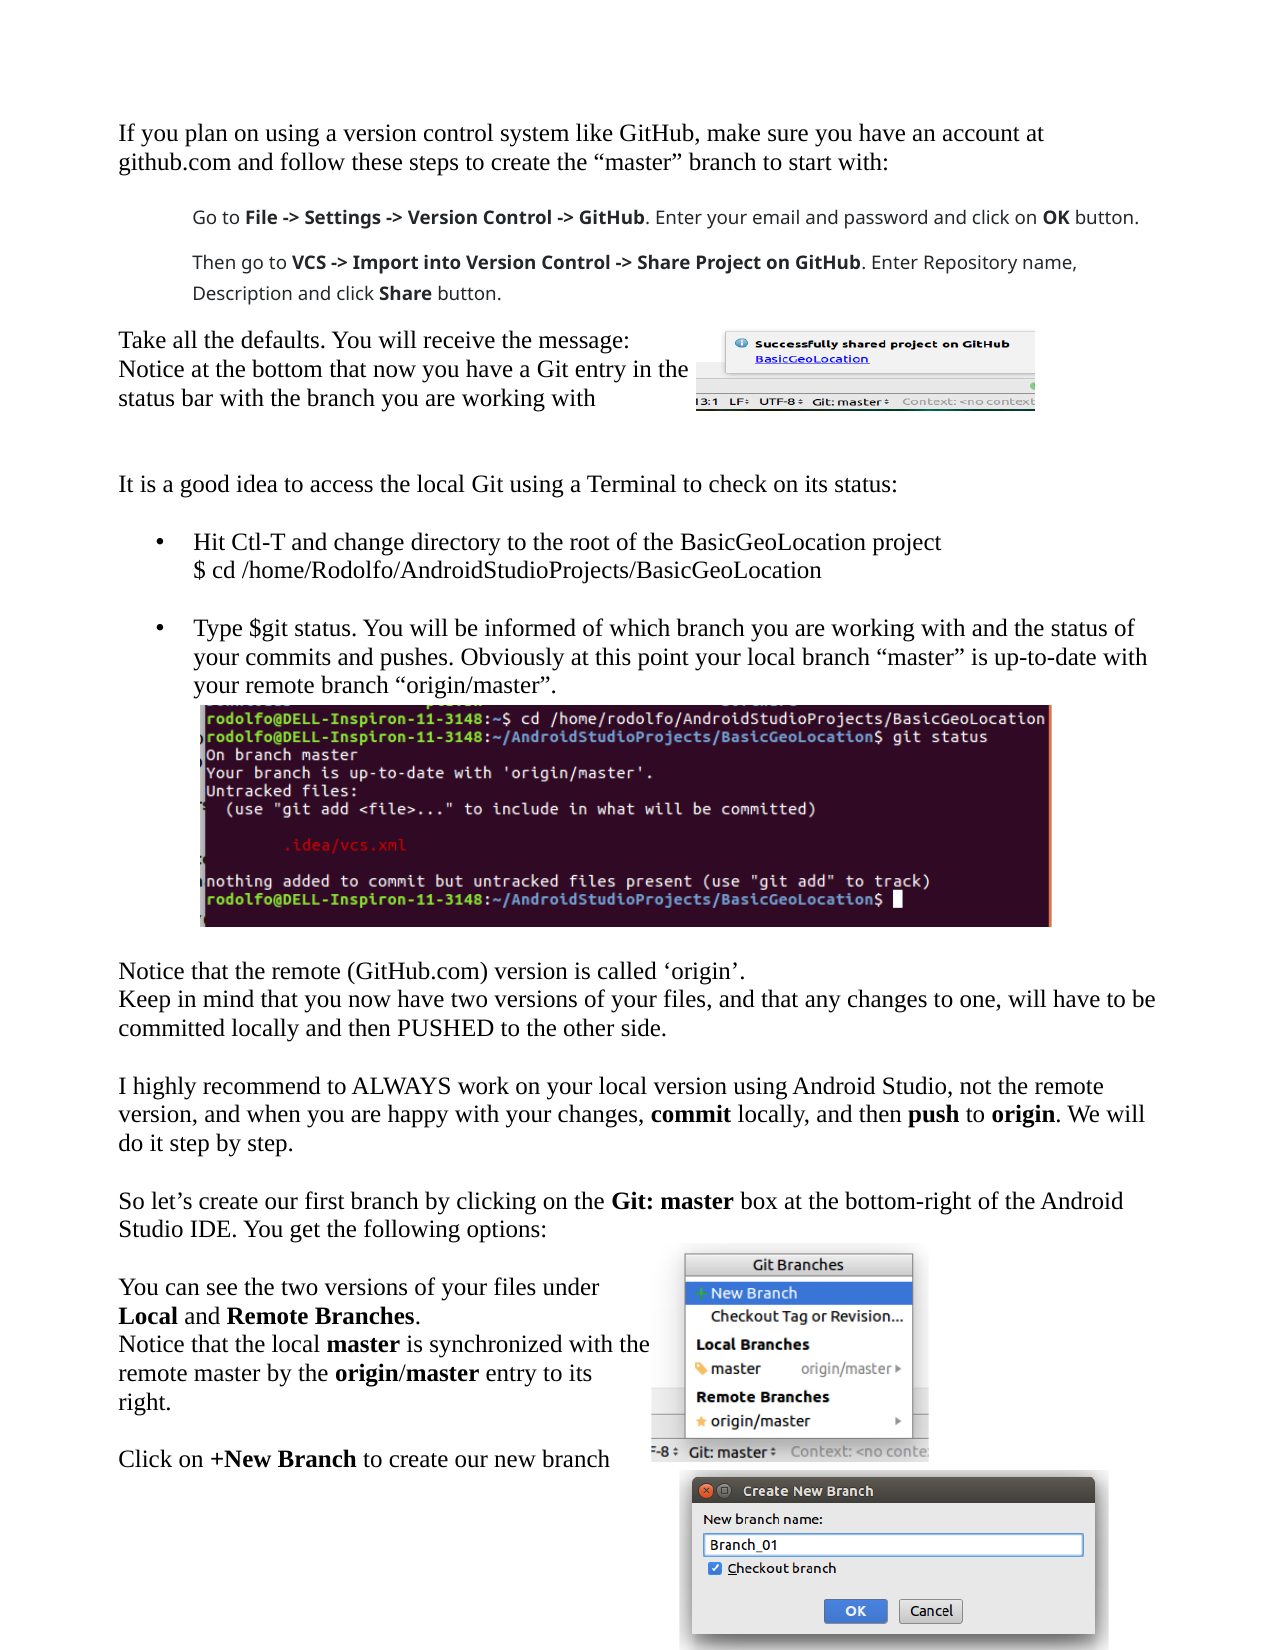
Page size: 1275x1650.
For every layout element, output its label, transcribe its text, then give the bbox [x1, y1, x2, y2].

text Then go to VCS -> Import into Version Control -> Share Project on GitHub. Enter Repository name, Description and click Share button. [192, 249, 1157, 306]
text I highly recommend to ALWAYS work on your local version using Android Studio, not the remote version, and when you are happy with your changes, commit locally, and then push to origin. We will do it step by step. [118, 1071, 1157, 1157]
text Take all the defaults. You will receive the message: [118, 325, 1157, 354]
text Go to File -> Settings -> Version Control -> GitHub. Enter your email and password and click on OK button. [192, 204, 1157, 230]
text Notice at the bottom that now you have a Git entry in the status bar with the branch you are working with [118, 354, 1157, 412]
text [929, 1329, 1157, 1416]
picture [200, 705, 1052, 927]
list Hit Ctl-T and change directory to the root of the BasicGeoLocation project $ cd /home/Rodolfo/AndroidStudioProjects/BasicGeoLocation [156, 527, 1157, 584]
text Keep in mind that you now have two versions of your files, and that any changes to one, will have to be committed locally and then PUSHED to the other side. [118, 984, 1157, 1042]
text Click on +New Branch to create our new branch [118, 1444, 1157, 1473]
picture [696, 326, 1035, 411]
list Type $git status. You will be informed of which branch you are working with and the status of your commits and pushes. Obviously at this point your local branch “master” is up-to-date with your remote branch “origin/master”. [156, 613, 1157, 699]
text You can see the two versions of your files under Local and Remote Branches. [118, 1272, 651, 1329]
picture [651, 1243, 929, 1462]
text It is a good idea to access the local Git using a Terminal to check on its status: [118, 469, 1157, 498]
picture [679, 1470, 1109, 1650]
text So let’s create our first branch by clicking on the Git: master box at the bottom-right of the Android Studio IDE. You get the following options: [118, 1186, 1157, 1243]
text If you plan on using a version control system like GitHub, make sure you have an account at github.com and follow these steps to create the “master” branch to start with: [118, 118, 1157, 176]
text Notice that the remote (GitHub.com) version is called ‘origin’. [118, 956, 1157, 984]
text Notice that the local master is synchronized with the remote master by the origin/master entry to its right. [118, 1329, 651, 1416]
text [929, 1272, 1157, 1329]
